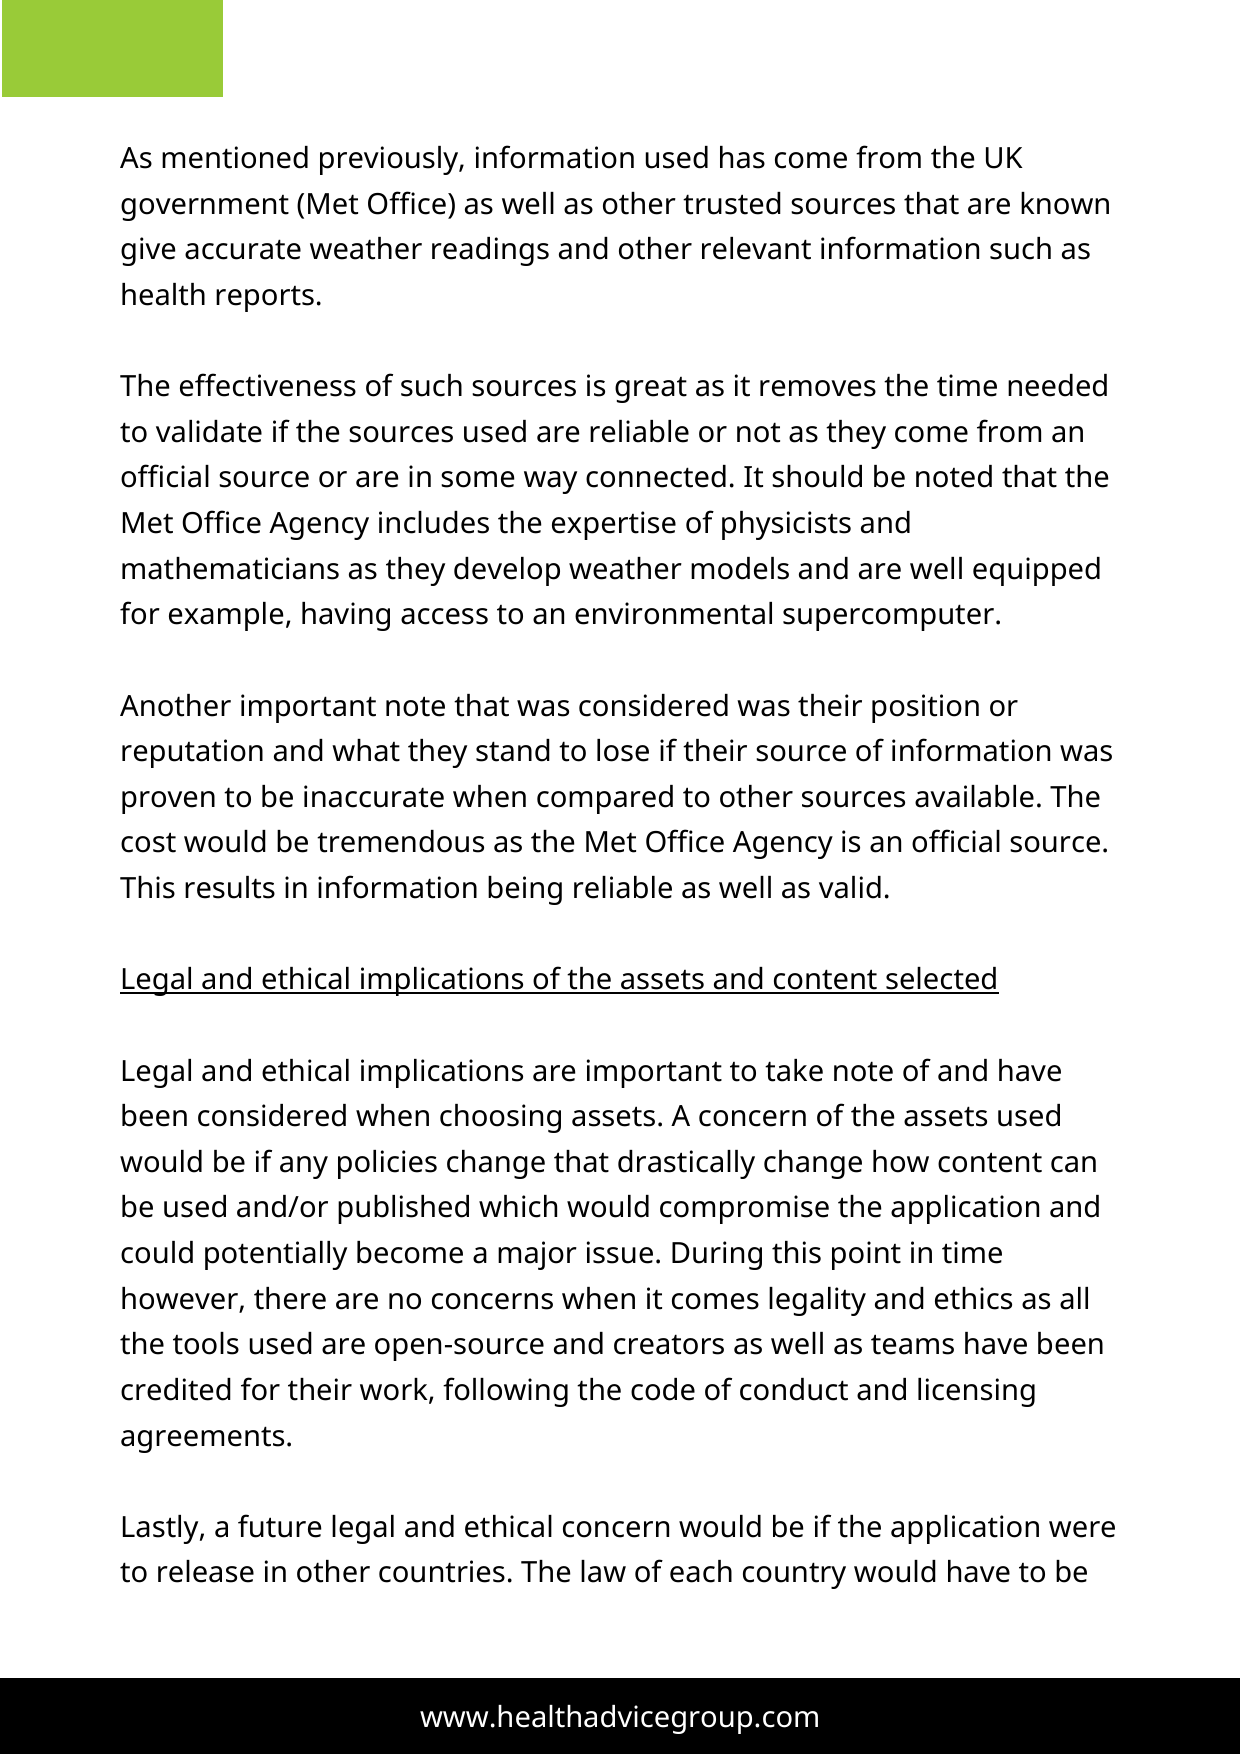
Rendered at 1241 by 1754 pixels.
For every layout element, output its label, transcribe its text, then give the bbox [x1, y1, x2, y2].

text Legal and ethical implications are important to take note of and have been considered when choosing assets. A concern of the assets used would be if any policies change that drastically change how content can be used and/or published which would compromise the application and could potentially become a major issue. During this point in time however, there are no concerns when it comes legality and ethics as all the tools used are open-source and creators as well as teams have been credited for their work, following the code of conduct and licensing agreements. [120, 1050, 1120, 1454]
text Legal and ethical implications of the assets and content selected [120, 958, 1120, 998]
text Lastly, a future legal and ethical concern would be if the application were to release in other countries. The law of each country would have to be [120, 1506, 1120, 1591]
text As mentioned previously, information used has come from the UK government (Met Office) as well as other trusted sources that are known give accurate weather readings and other relevant information such as health reports. [120, 137, 1120, 314]
text Another important note that was considered was their position or reputation and what they stand to lose if their source of information was proven to be inaccurate when compared to other sources available. The cost would be tremendous as the Met Office Agency is an official source. This results in information being reliable as well as valid. [120, 685, 1120, 907]
text The effectiveness of such sources is great as it removes the time needed to validate if the sources used are reliable or not as they come from an official source or are in some way connected. It should be noted that the Met Office Agency includes the expertise of physicists and mathematicians as they develop weather models and are well equipped for example, having access to an environmental supercomputer. [120, 365, 1120, 633]
